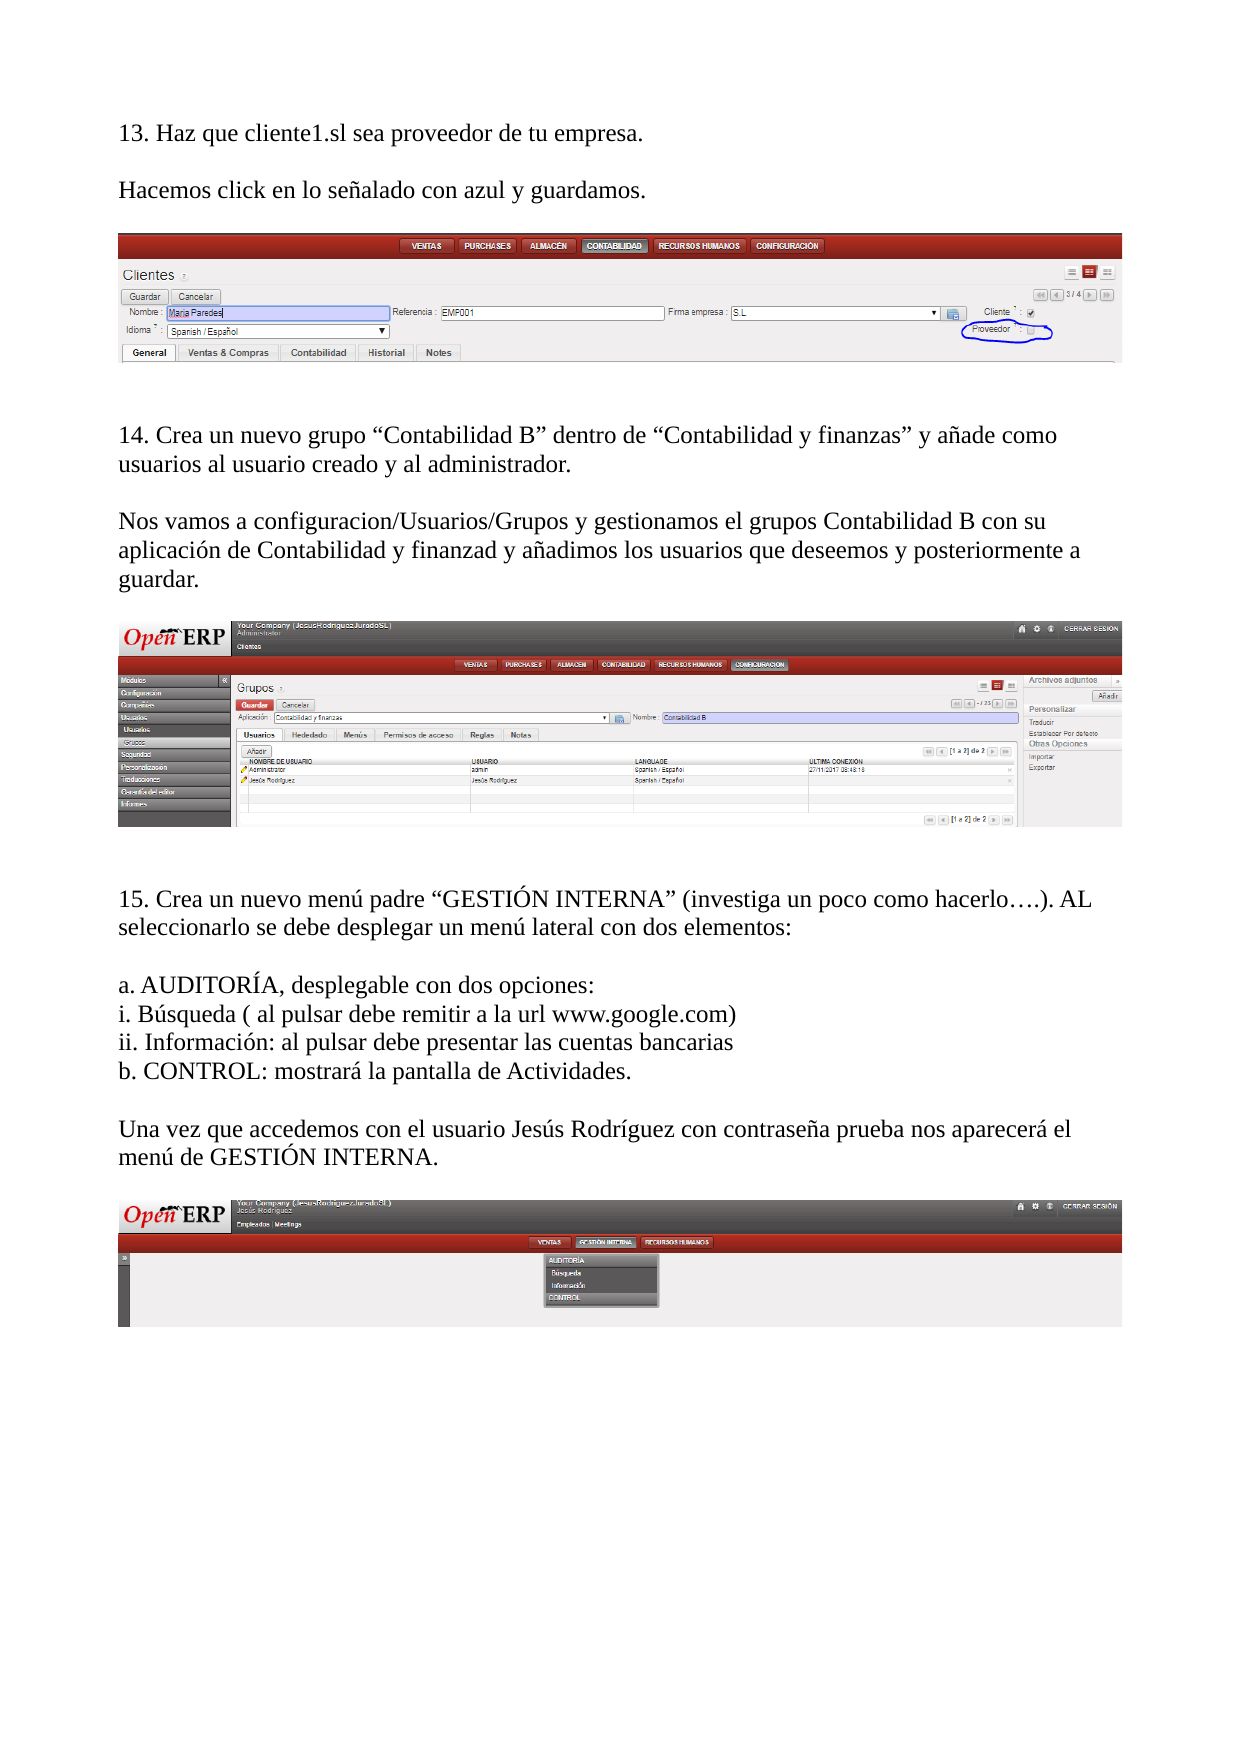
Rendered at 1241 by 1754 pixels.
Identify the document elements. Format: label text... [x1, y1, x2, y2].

text ii. Información: al pulsar debe presentar las cuentas bancarias [118, 1027, 1122, 1056]
picture [118, 1200, 1123, 1327]
text b. CONTROL: mostrará la pantalla de Actividades. [118, 1056, 1122, 1085]
text 15. Crea un nuevo menú padre “GESTIÓN INTERNA” (investiga un poco como hacerlo….). AL seleccionarlo se debe desplegar un menú lateral con dos elementos: [118, 884, 1122, 941]
text 13. Haz que cliente1.sl sea proveedor de tu empresa. [118, 118, 1122, 147]
picture [118, 621, 1123, 827]
text i. Búsqueda ( al pulsar debe remitir a la url www.google.com) [118, 999, 1122, 1027]
text Nos vamos a configuracion/Usuarios/Grupos y gestionamos el grupos Contabilidad B con su aplicación de Contabilidad y finanzad y añadimos los usuarios que deseemos y posteriormente a guardar. [118, 506, 1122, 593]
text Hacemos click en lo señalado con azul y guardamos. [118, 176, 1122, 204]
text 14. Crea un nuevo grupo “Contabilidad B” dentro de “Contabilidad y finanzas” y añade como usuarios al usuario creado y al administrador. [118, 420, 1122, 478]
text Una vez que accedemos con el usuario Jesús Rodríguez con contraseña prueba nos aparecerá el menú de GESTIÓN INTERNA. [118, 1114, 1122, 1171]
picture [118, 233, 1123, 363]
text a. AUDITORÍA, desplegable con dos opciones: [118, 970, 1122, 999]
